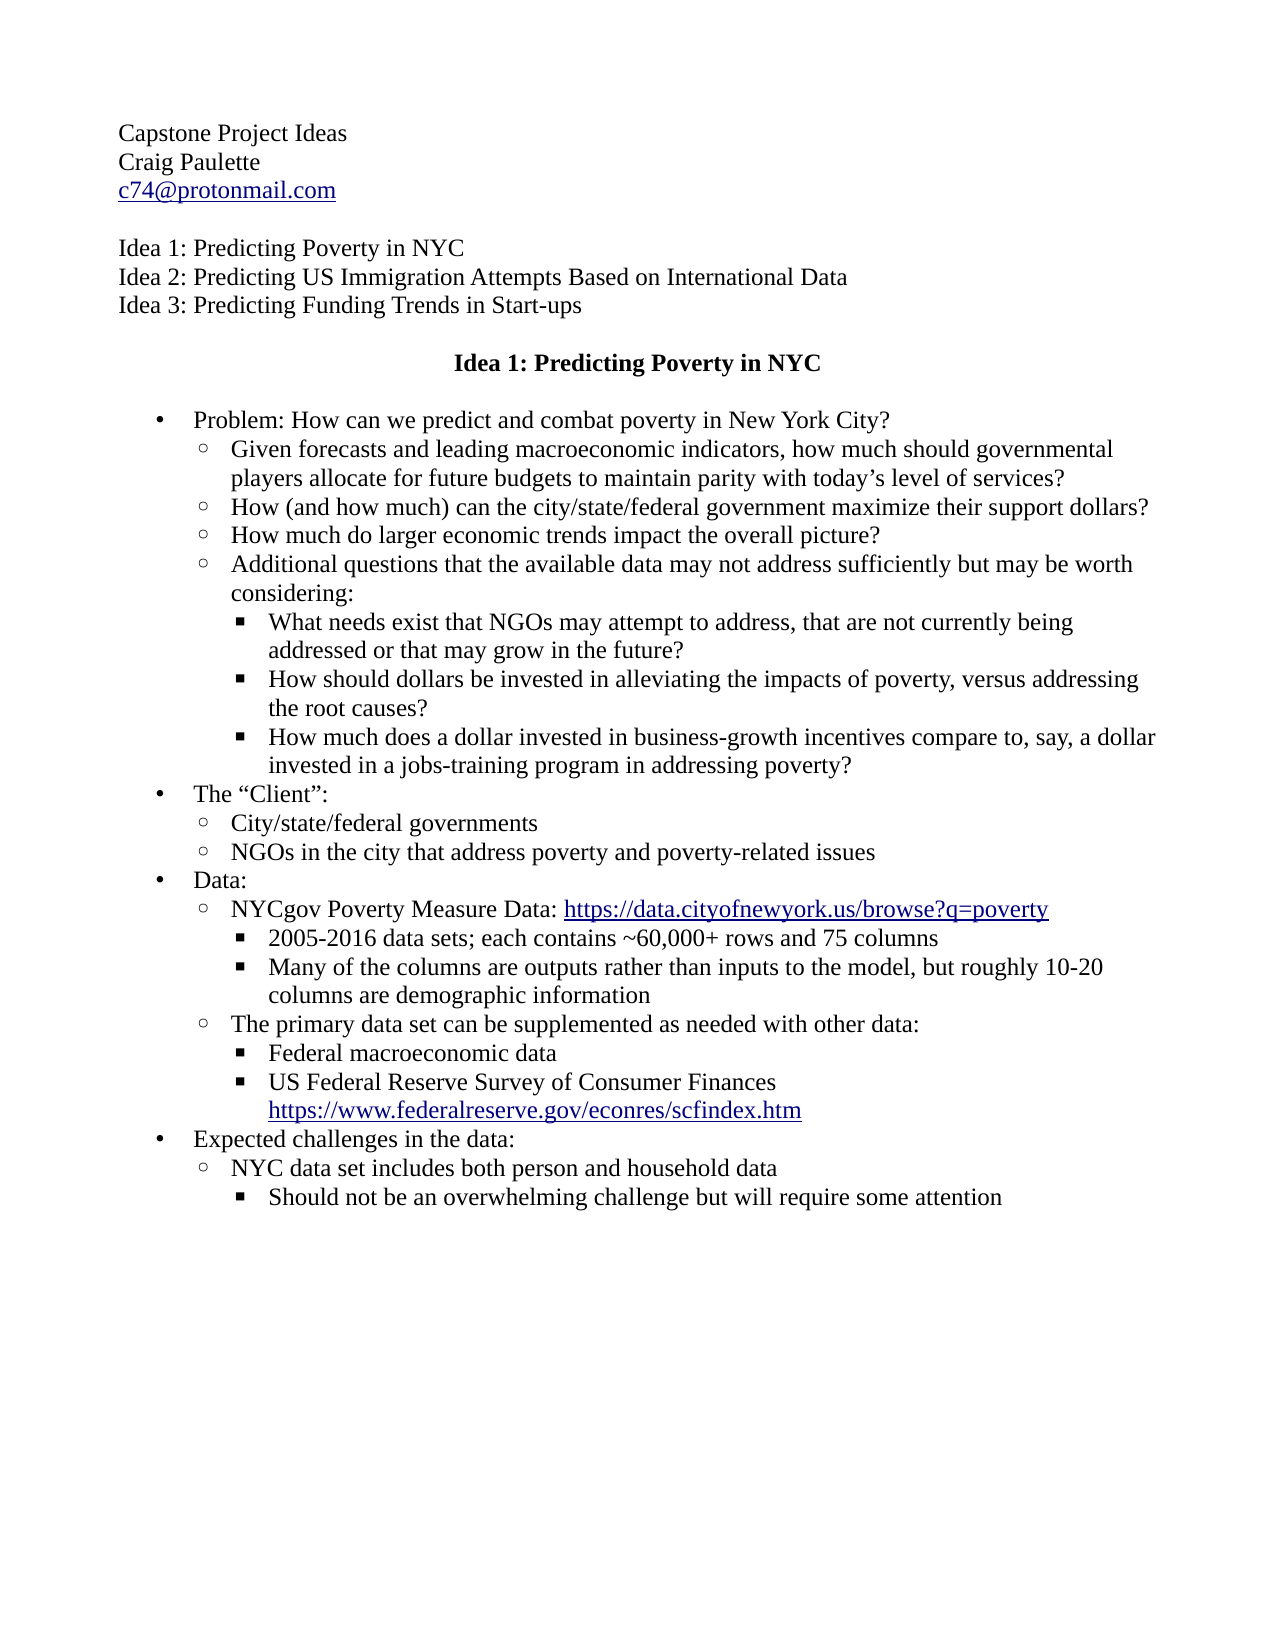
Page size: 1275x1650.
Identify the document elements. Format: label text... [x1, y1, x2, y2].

list How should dollars be invested in alleviating the impacts of poverty, versus addressing the root causes? [231, 664, 1157, 722]
text Idea 1: Predicting Poverty in NYC [118, 233, 1157, 262]
text c74@protonmail.com [118, 176, 1157, 204]
list The “Client”: [156, 779, 1157, 808]
text Capstone Project Ideas [118, 118, 1157, 147]
list How much do larger economic trends impact the overall picture? [193, 521, 1157, 549]
list Federal macroeconomic data [231, 1038, 1157, 1067]
text Idea 2: Predicting US Immigration Attempts Based on International Data [118, 262, 1157, 291]
list Problem: How can we predict and combat poverty in New York City? [156, 406, 1157, 434]
list Many of the columns are outputs rather than inputs to the model, but roughly 10-20 columns are demographic information [231, 952, 1157, 1009]
list 2005-2016 data sets; each contains ~60,000+ rows and 75 columns [231, 923, 1157, 952]
list City/state/federal governments [193, 808, 1157, 837]
list Expected challenges in the data: [156, 1124, 1157, 1153]
list Should not be an overwhelming challenge but will require some attention [231, 1182, 1157, 1211]
text Craig Paulette [118, 147, 1157, 176]
list How (and how much) can the city/state/federal government maximize their support dollars? [193, 492, 1157, 521]
text Idea 1: Predicting Poverty in NYC [118, 348, 1157, 377]
list The primary data set can be supplemented as needed with other data: [193, 1009, 1157, 1038]
list US Federal Reserve Survey of Consumer Finances https://www.federalreserve.gov/econres/scfindex.htm [231, 1067, 1157, 1124]
list Data: [156, 866, 1157, 894]
list Additional questions that the available data may not address sufficiently but may be worth considering: [193, 549, 1157, 607]
list What needs exist that NGOs may attempt to address, that are not currently being addressed or that may grow in the future? [231, 607, 1157, 664]
text Idea 3: Predicting Funding Trends in Start-ups [118, 291, 1157, 319]
list NYCgov Poverty Measure Data: https://data.cityofnewyork.us/browse?q=poverty [193, 894, 1157, 923]
list Given forecasts and leading macroeconomic indicators, how much should governmental players allocate for future budgets to maintain parity with today’s level of services? [193, 434, 1157, 492]
list NYC data set includes both person and household data [193, 1153, 1157, 1182]
list How much does a dollar invested in business-growth incentives compare to, say, a dollar invested in a jobs-training program in addressing poverty? [231, 722, 1157, 779]
list NGOs in the city that address poverty and poverty-related issues [193, 837, 1157, 866]
